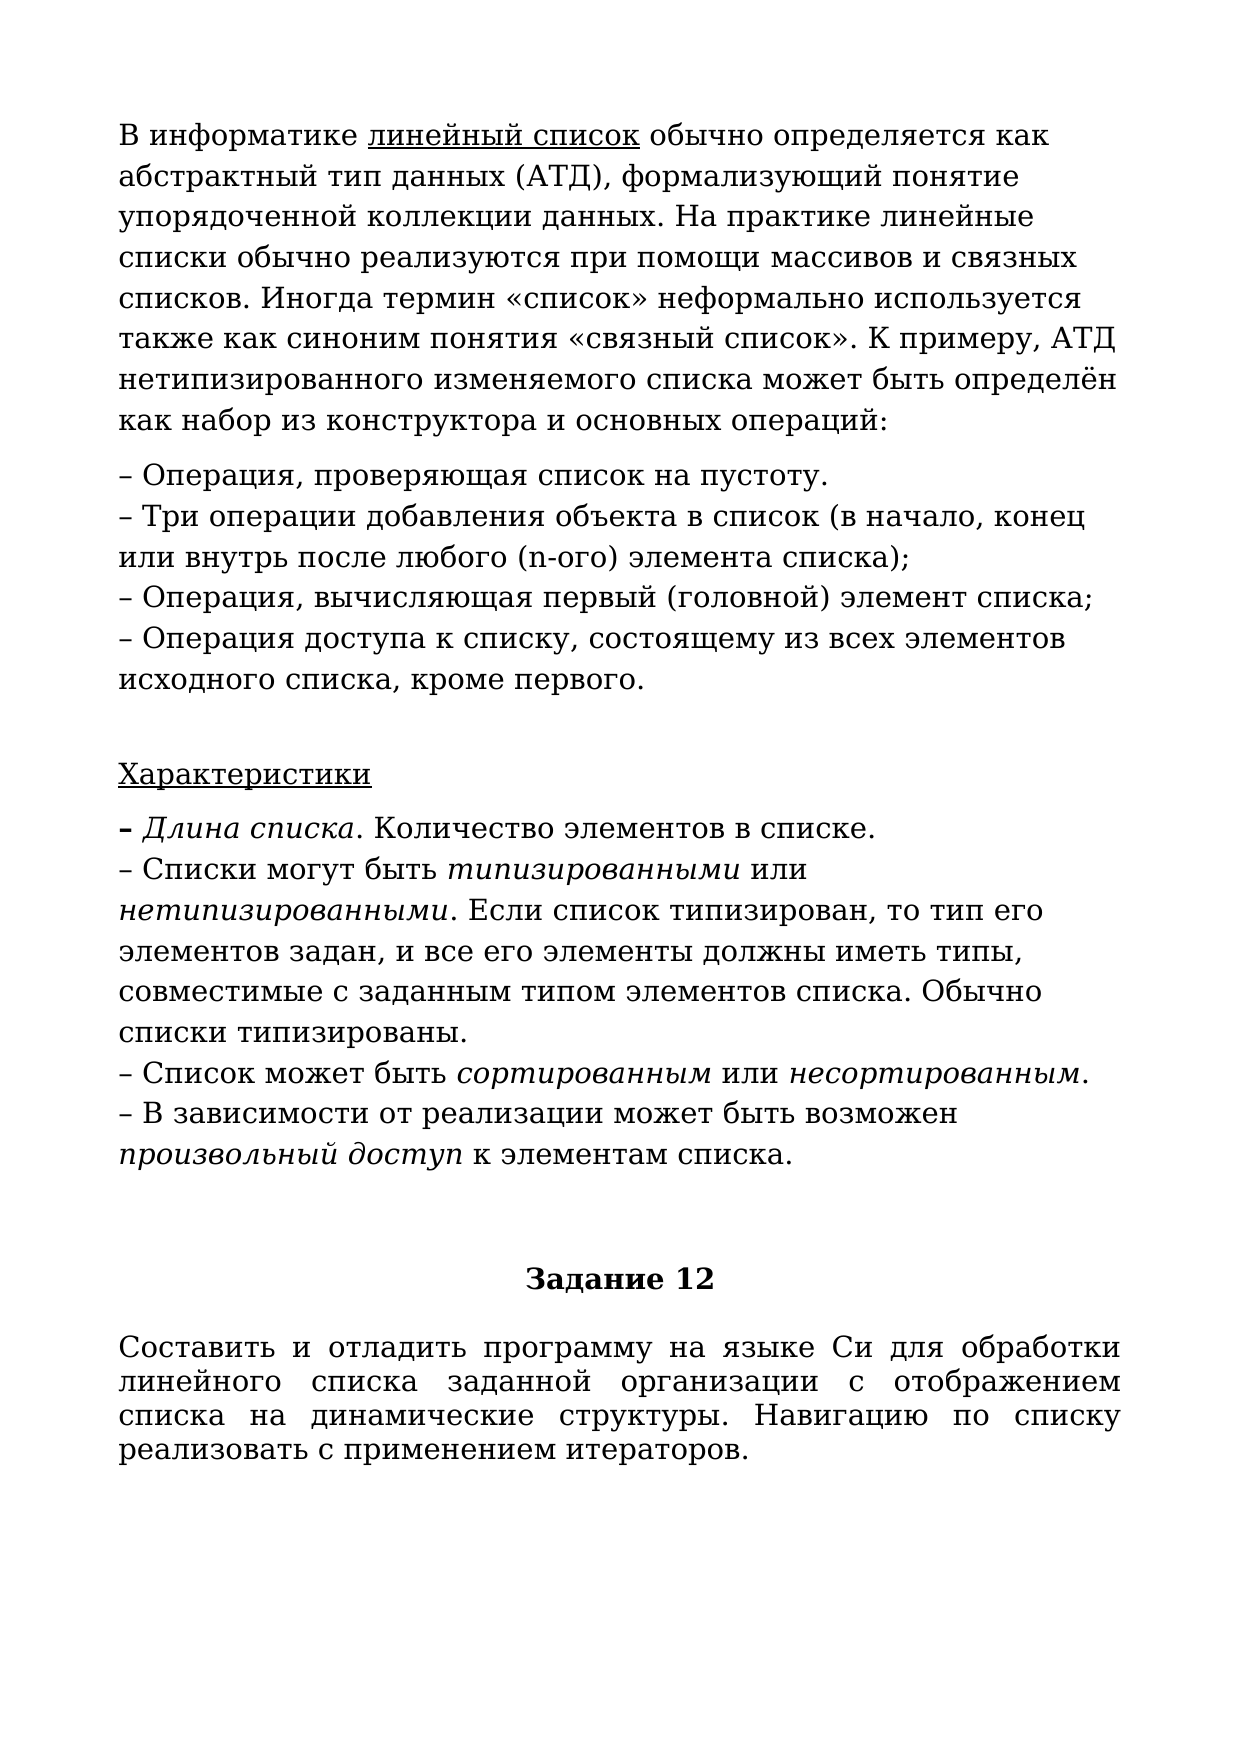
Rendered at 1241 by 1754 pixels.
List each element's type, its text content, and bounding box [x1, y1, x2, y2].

subtitle Характеристики [118, 757, 1122, 791]
text – Операция, вычисляющая первый (головной) элемент списка; [118, 581, 1122, 615]
text – В зависимости от реализации может быть возможен произвольный доступ к элементам списка. [118, 1097, 1122, 1172]
text – Список может быть сортированным или несортированным. [118, 1056, 1122, 1090]
text – Списки могут быть типизированными или нетипизированными. Если список типизирован, то тип его элементов задан, и все его элементы должны иметь типы, совместимые с заданным типом элементов списка. Обычно списки типизированы. [118, 852, 1122, 1049]
text Составить и отладить программу на языке Си для обработки линейного списка заданной организации с отображением списка на динамические структуры. Навигацию по списку реализовать с применением итераторов. [118, 1330, 1122, 1466]
text В информатике линейный список обычно определяется как абстрактный тип данных (АТД), формализующий понятие упорядоченной коллекции данных. На практике линейные списки обычно реализуются при помощи массивов и связных списков. Иногда термин «список» неформально используется также как синоним понятия «связный список». К примеру, АТД нетипизированного изменяемого списка может быть определён как набор из конструктора и основных операций: [118, 118, 1122, 437]
text – Три операции добавления объекта в список (в начало, конец или внутрь после любого (n-ого) элемента списка); [118, 499, 1122, 574]
text – Операция доступа к списку, состоящему из всех элементов исходного списка, кроме первого. [118, 621, 1122, 696]
text – Операция, проверяющая список на пустоту. [118, 458, 1122, 492]
text – Длина списка. Количество элементов в списке. [118, 811, 1122, 846]
text Задание 12 [118, 1262, 1122, 1296]
